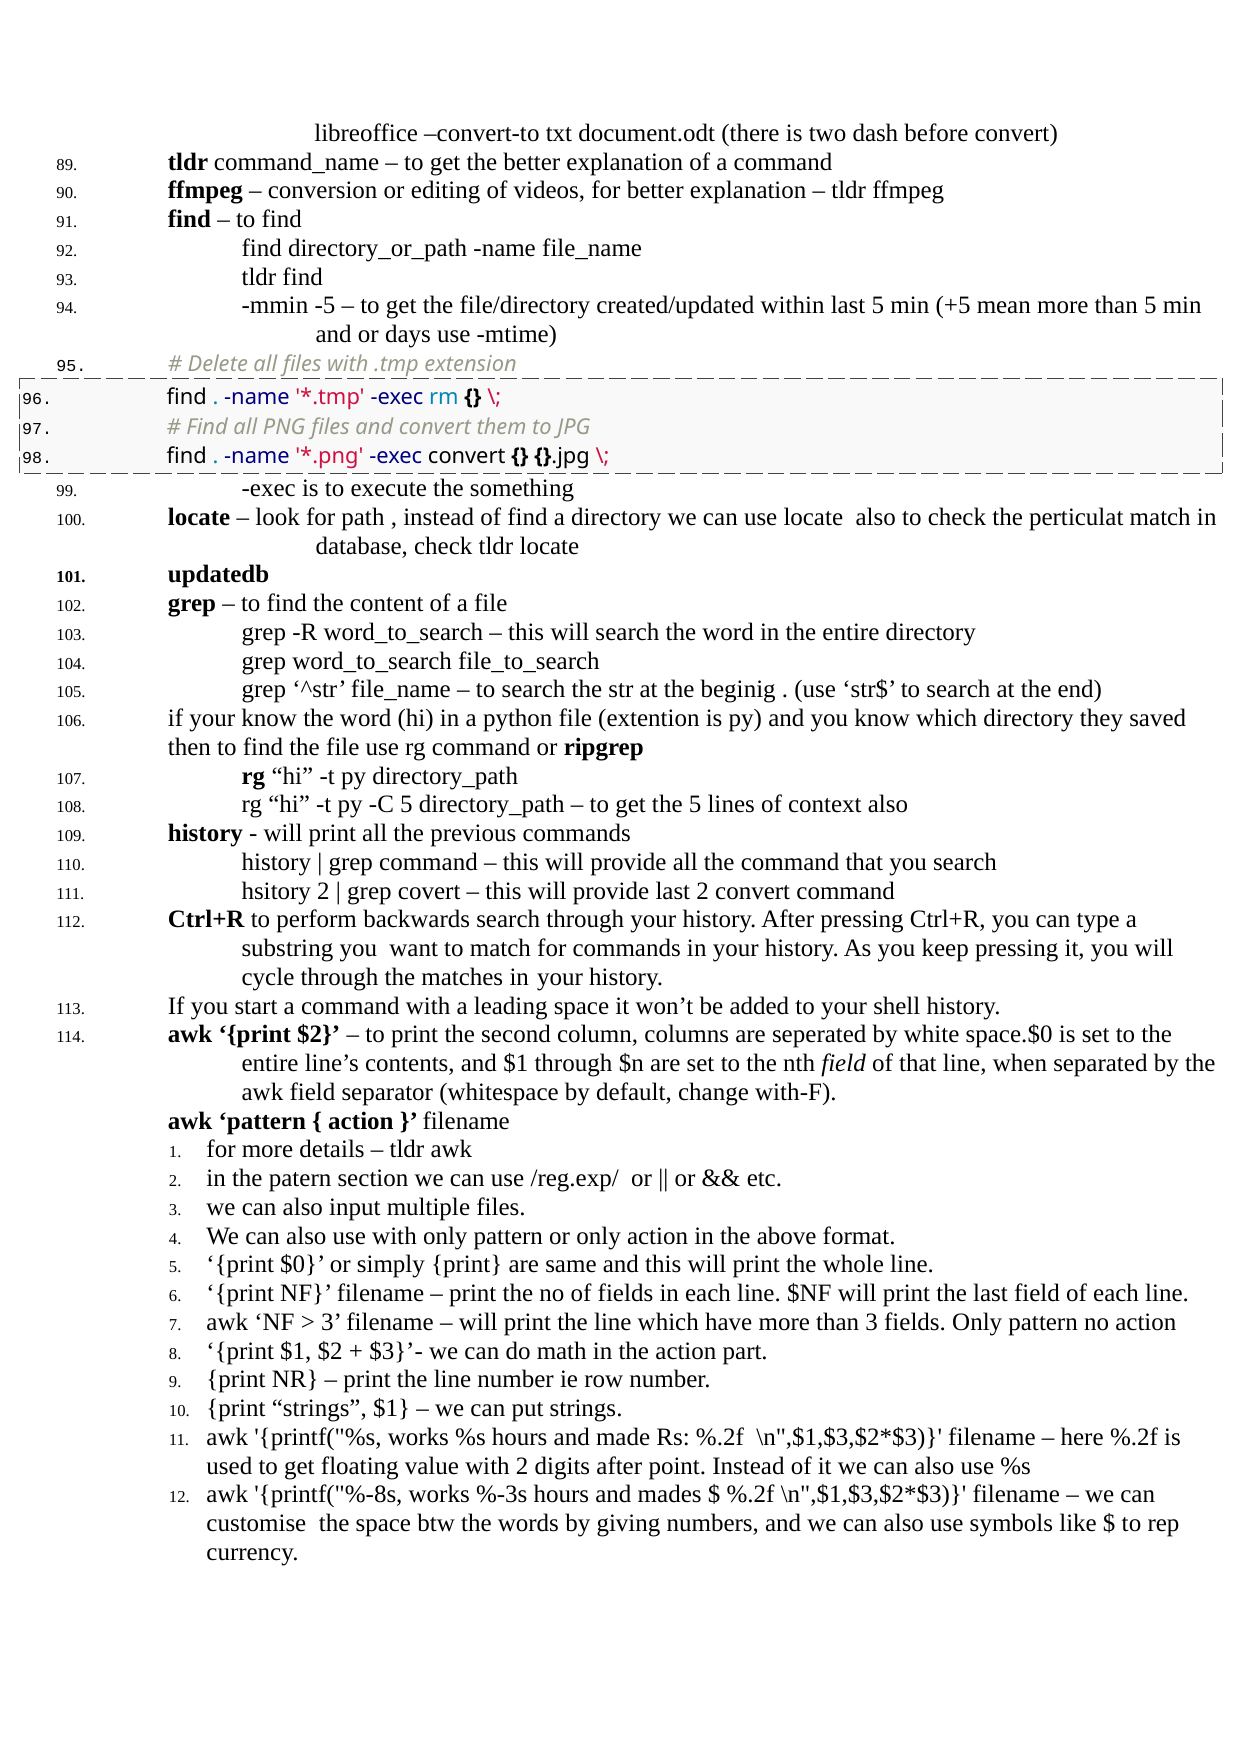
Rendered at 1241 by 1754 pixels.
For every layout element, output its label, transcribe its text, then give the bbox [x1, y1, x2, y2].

list find . -name '*.tmp' -exec rm {} \; [19, 378, 1222, 408]
list we can also input multiple files. [169, 1192, 1222, 1221]
list find . -name '*.png' -exec convert {} {}.jpg \; [19, 437, 1222, 473]
list grep -R word_to_search – this will search the word in the entire directory [56, 617, 1222, 646]
list grep – to find the content of a file [56, 588, 1222, 617]
list # Find all PNG files and convert them to JPG [19, 408, 1222, 437]
list awk ‘pattern { action }’ filename [56, 1106, 1222, 1134]
list {print NR} – print the line number ie row number. [169, 1364, 1222, 1393]
list hsitory 2 | grep covert – this will provide last 2 convert command [56, 876, 1222, 904]
list history - will print all the previous commands [56, 818, 1222, 847]
list grep word_to_search file_to_search [56, 646, 1222, 674]
list rg “hi” -t py directory_path [56, 761, 1222, 789]
list find directory_or_path -name file_name [56, 233, 1222, 262]
list # Delete all files with .tmp extension [56, 348, 1222, 378]
list -exec is to execute the something [56, 473, 1222, 502]
list ‘{print $1, $2 + $3}’- we can do math in the action part. [169, 1336, 1222, 1364]
list If you start a command with a leading space it won’t be added to your shell history. [56, 991, 1222, 1019]
list {print “strings”, $1} – we can put strings. [169, 1393, 1222, 1422]
list awk '{printf("%-8s, works %-3s hours and mades $ %.2f \n",$1,$3,$2*$3)}' filename – we can customise the space btw the words by giving numbers, and we can also use symbols like $ to rep currency. [169, 1479, 1222, 1566]
list rg “hi” -t py -C 5 directory_path – to get the 5 lines of context also [56, 789, 1222, 818]
list if your know the word (hi) in a python file (extention is py) and you know which directory they saved then to find the file use rg command or ripgrep [56, 703, 1222, 761]
list ‘{print $0}’ or simply {print} are same and this will print the whole line. [169, 1249, 1222, 1278]
list find – to find [56, 204, 1222, 233]
list awk '{printf("%s, works %s hours and made Rs: %.2f \n",$1,$3,$2*$3)}' filename – here %.2f is used to get floating value with 2 digits after point. Instead of it we can also use %s [169, 1422, 1222, 1479]
list history | grep command – this will provide all the command that you search [56, 847, 1222, 876]
list awk ‘{print $2}’ – to print the second column, columns are seperated by white space.$0 is set to the entire line’s contents, and $1 through $n are set to the nth field of that line, when separated by the awk field separator (whitespace by default, change with-F). [56, 1019, 1222, 1106]
list updatedb [56, 559, 1222, 588]
list We can also use with only pattern or only action in the above format. [169, 1221, 1222, 1249]
list tldr find [56, 262, 1222, 291]
list in the patern section we can use /reg.exp/ or || or && etc. [169, 1163, 1222, 1192]
list grep ‘^str’ file_name – to search the str at the beginig . (use ‘str$’ to search at the end) [56, 674, 1222, 703]
list Ctrl+R to perform backwards search through your history. After pressing Ctrl+R, you can type a substring you want to match for commands in your history. As you keep pressing it, you will cycle through the matches in your history. [56, 904, 1222, 991]
list ffmpeg – conversion or editing of videos, for better explanation – tldr ffmpeg [56, 176, 1222, 204]
list -mmin -5 – to get the file/directory created/updated within last 5 min (+5 mean more than 5 min and or days use -mtime) [56, 291, 1222, 348]
text libreoffice –convert-to txt document.odt (there is two dash before convert) [19, 118, 1222, 147]
list for more details – tldr awk [169, 1134, 1222, 1163]
list locate – look for path , instead of find a directory we can use locate also to check the perticulat match in database, check tldr locate [56, 502, 1222, 559]
list tldr command_name – to get the better explanation of a command [56, 147, 1222, 176]
list awk ‘NF > 3’ filename – will print the line which have more than 3 fields. Only pattern no action [169, 1307, 1222, 1336]
list ‘{print NF}’ filename – print the no of fields in each line. $NF will print the last field of each line. [169, 1278, 1222, 1307]
